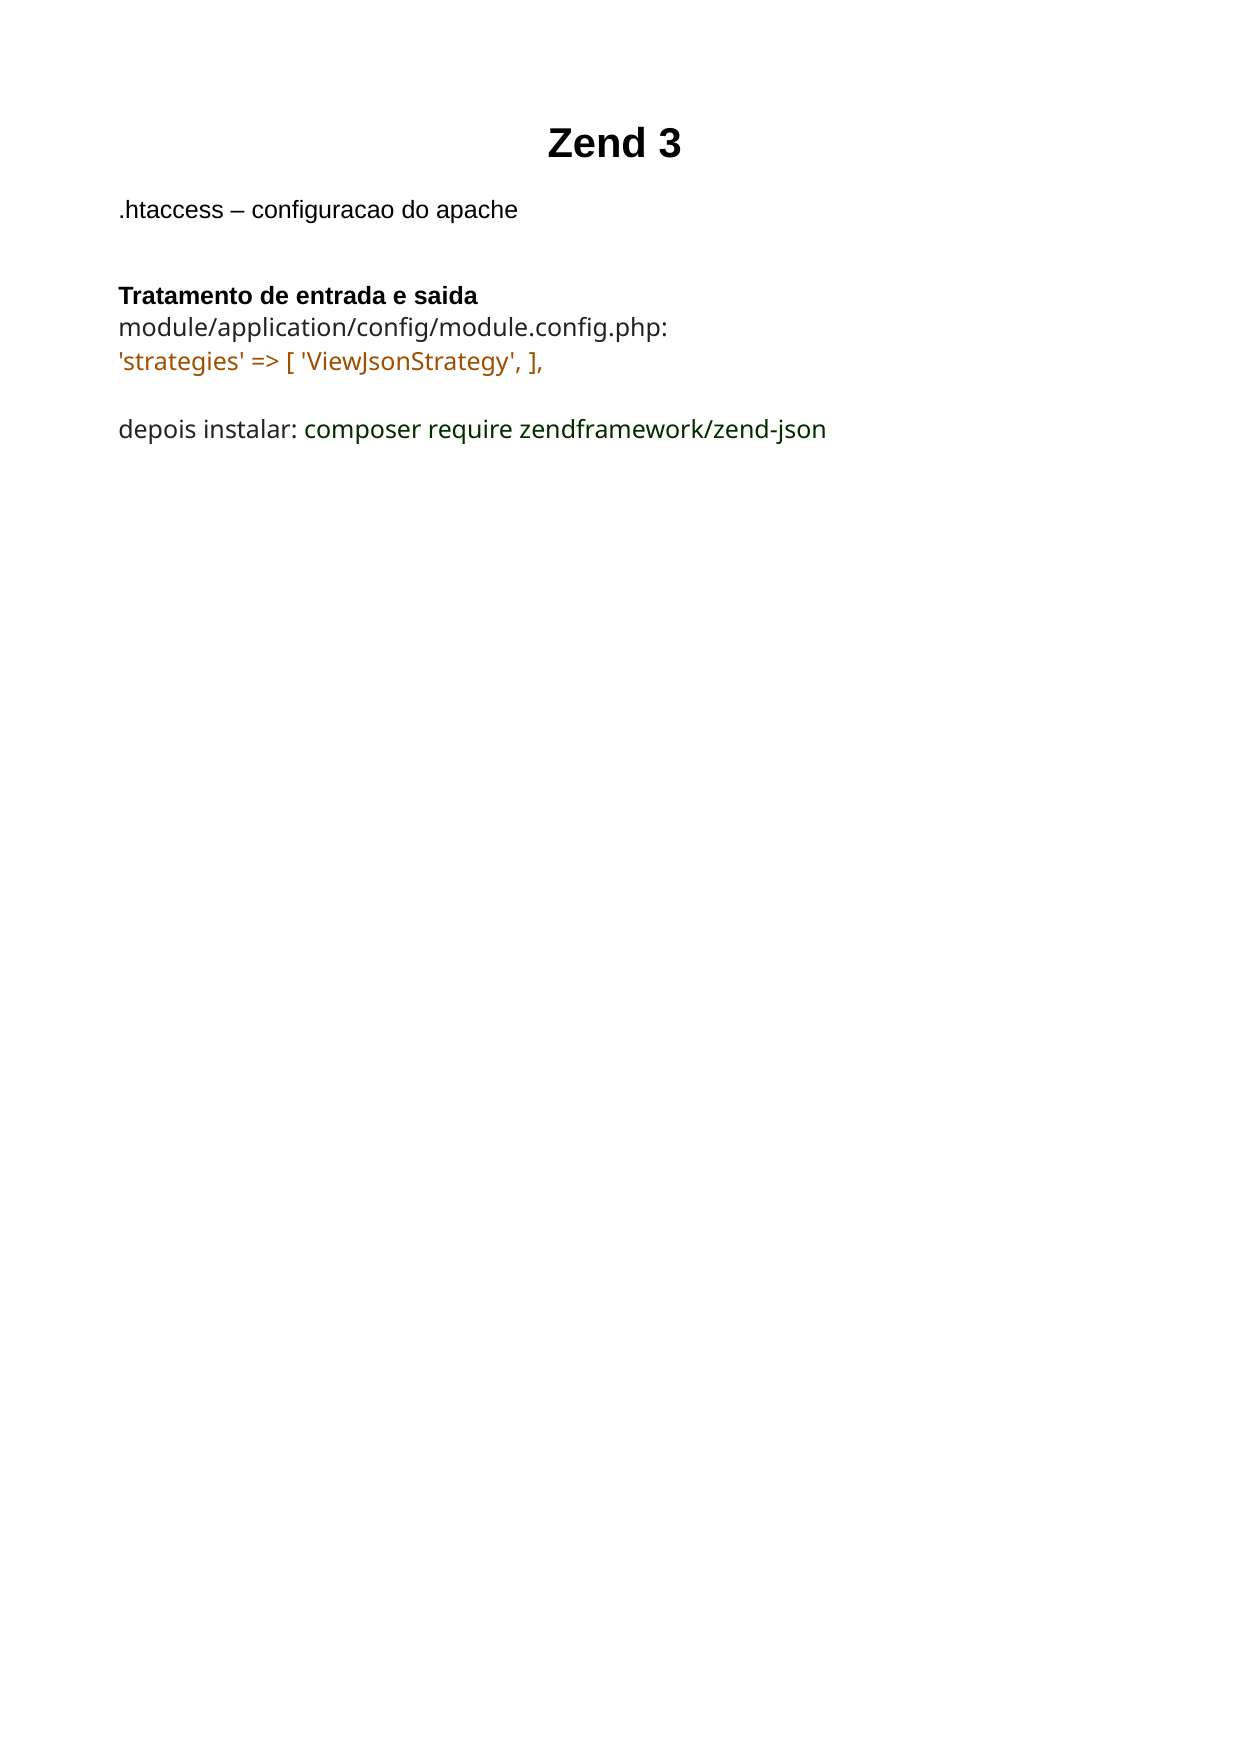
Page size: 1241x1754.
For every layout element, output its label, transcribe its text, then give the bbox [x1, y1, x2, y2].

text module/application/config/module.config.php: [118, 310, 1122, 344]
text Tratamento de entrada e saida [118, 281, 1122, 310]
text .htaccess – configuracao do apache [118, 195, 1122, 223]
text Zend 3 [118, 118, 1122, 166]
text depois instalar: composer require zendframework/zend-json [118, 412, 1122, 446]
text 'strategies' => [ 'ViewJsonStrategy', ], [118, 344, 1122, 378]
